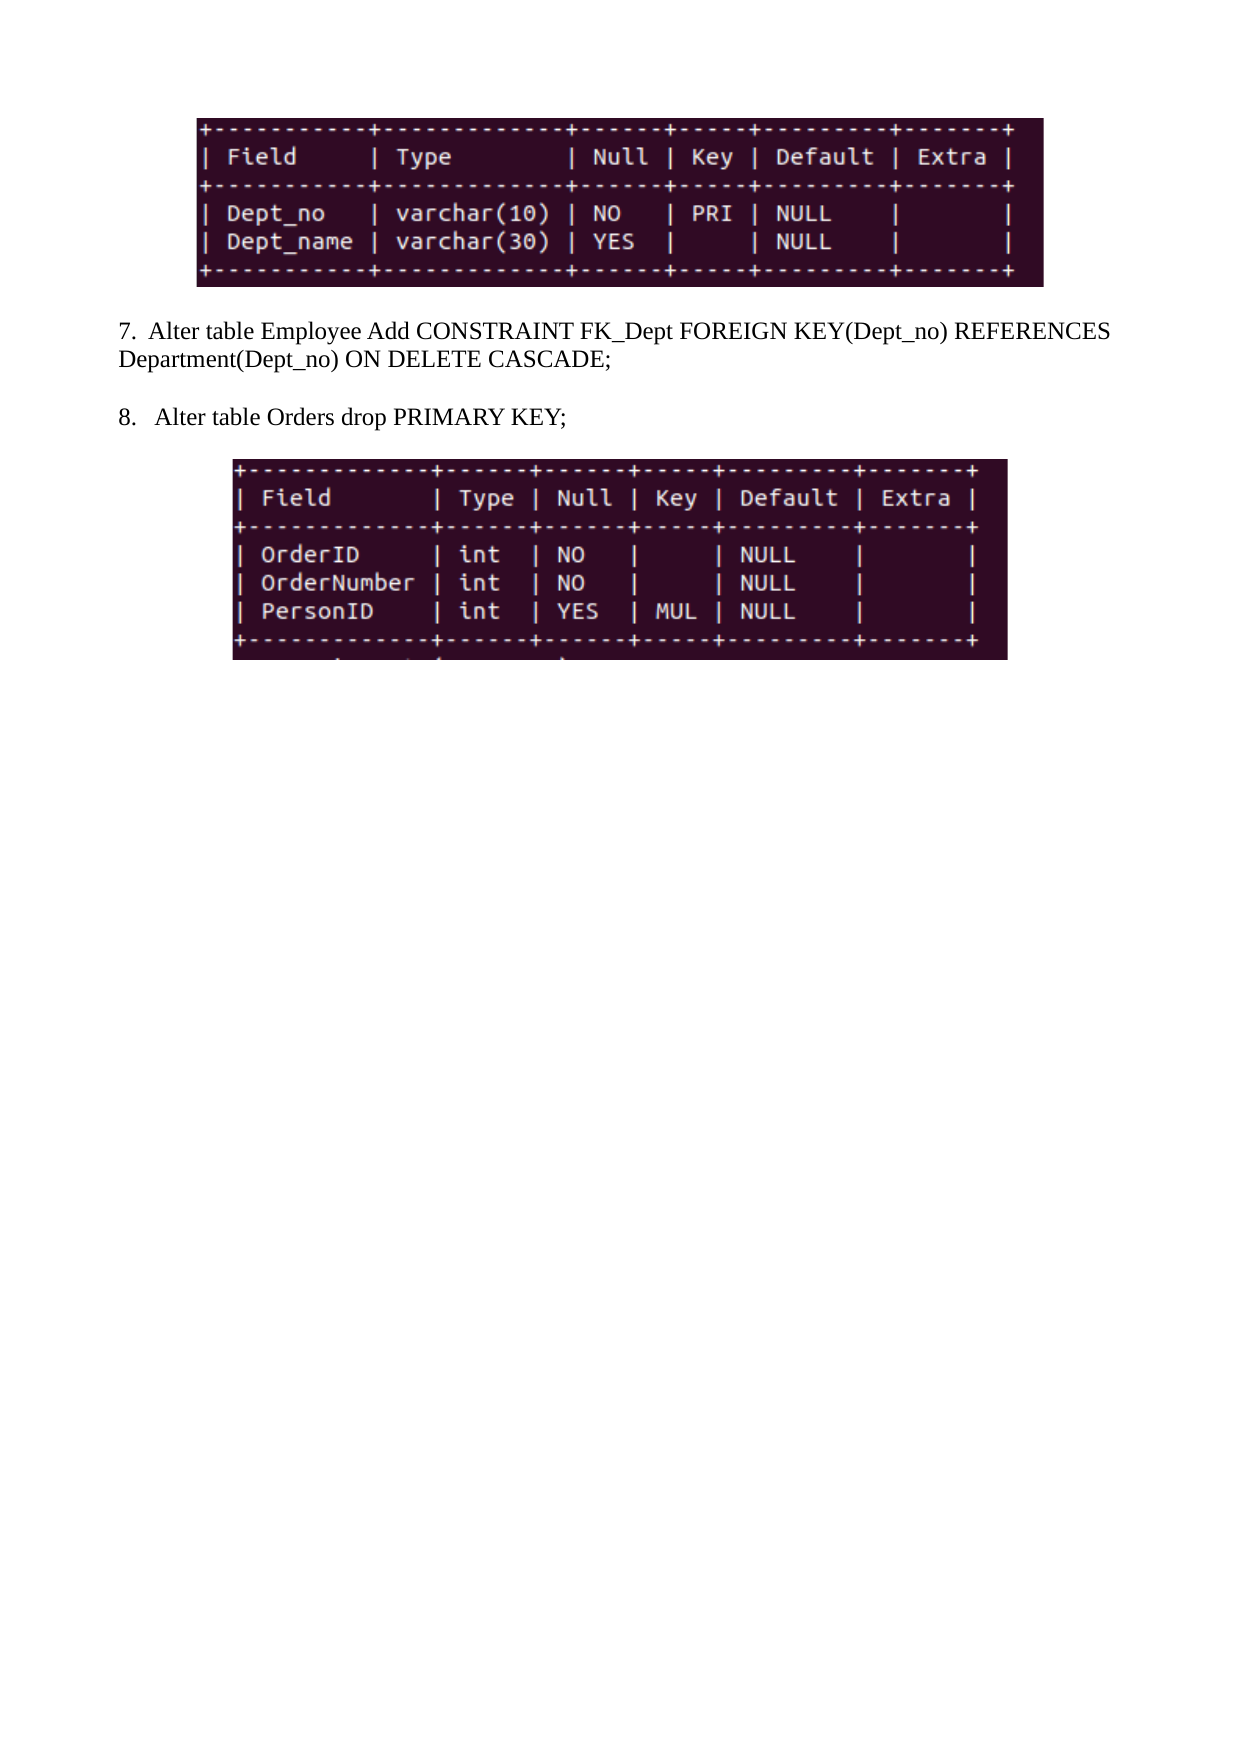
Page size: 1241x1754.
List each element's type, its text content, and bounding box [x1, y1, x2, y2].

picture [232, 459, 1008, 660]
picture [196, 118, 1044, 287]
text 7. Alter table Employee Add CONSTRAINT FK_Dept FOREIGN KEY(Dept_no) REFERENCES Department(Dept_no) ON DELETE CASCADE; [118, 316, 1122, 373]
text 8. Alter table Orders drop PRIMARY KEY; [118, 402, 1122, 431]
